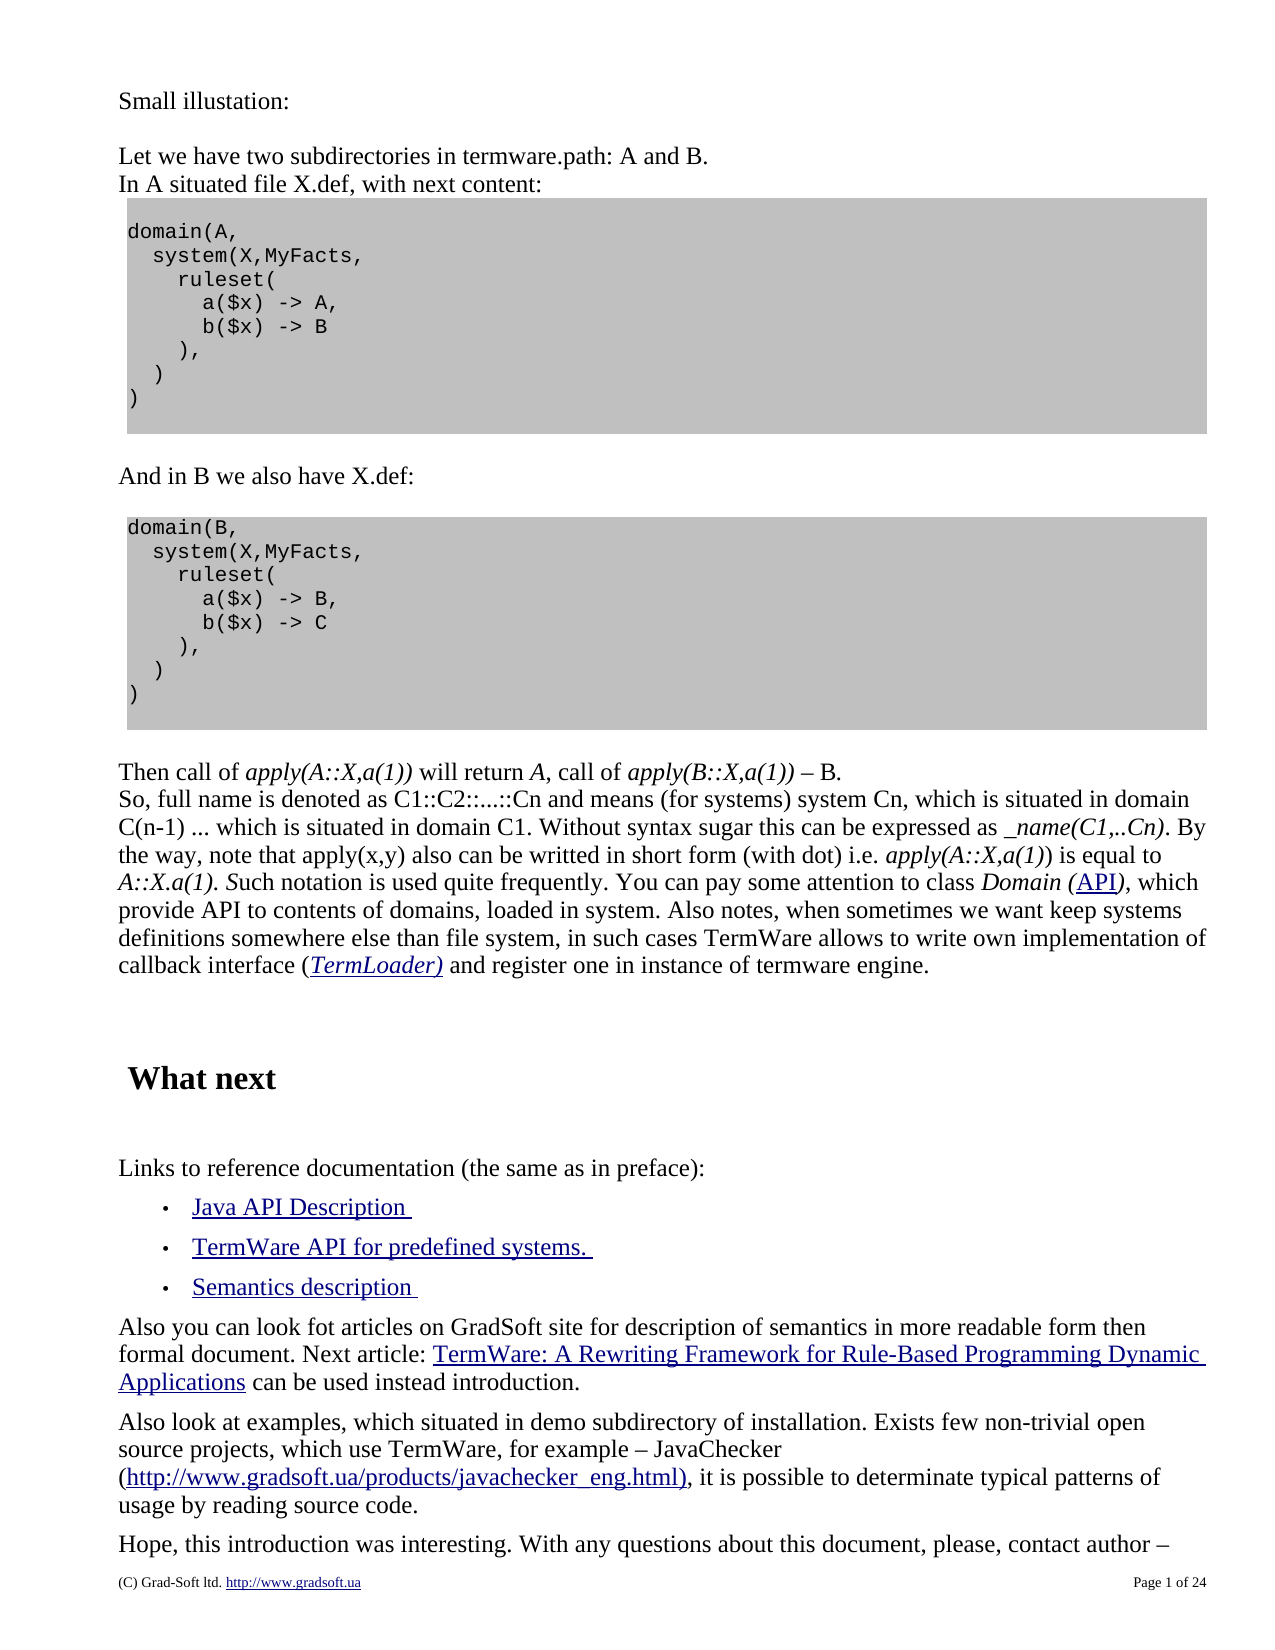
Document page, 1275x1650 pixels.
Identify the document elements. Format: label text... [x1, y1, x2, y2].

text a($x) -> B, [127, 588, 1207, 612]
text Small illustation: [118, 87, 1216, 114]
text system(X,MyFacts, [127, 541, 1207, 564]
text And in B we also have X.def: [118, 462, 1216, 489]
text b($x) -> B [127, 316, 1207, 339]
text Then call of apply(A::X,a(1)) will return A, call of apply(B::X,a(1)) – B. [118, 758, 1216, 785]
text Links to reference documentation (the same as in preface): [118, 1154, 1216, 1182]
text ) [127, 683, 1207, 706]
text ), [127, 635, 1207, 659]
text So, full name is denoted as C1::C2::...::Cn and means (for systems) system Сn, which is situated in domain C(n-1) ... which is situated in domain С1. Without syntax sugar this can be expressed as _name(C1,..Cn). By the way, note that apply(x,y) also can be writted in short form (with dot) i.e. apply(A::X,a(1)) is equal to A::X.a(1). Such notation is used quite frequently. You can pay some attention to class Domain (API), which provide API to contents of domains, loaded in system. Also notes, when sometimes we want keep systems definitions somewhere else than file system, in such cases TermWare allows to write own implementation of callback interface (TermLoader) and register one in instance of termware engine. [118, 785, 1216, 979]
text domain(A, [127, 221, 1207, 245]
text domain(B, [127, 517, 1207, 541]
text ) [127, 387, 1207, 410]
text ) [127, 363, 1207, 387]
text Also you can look fot articles on GradSoft site for description of semantics in more readable form then formal document. Next article: TermWare: A Rewriting Framework for Rule-Based Programming Dynamic Applications can be used instead introduction. [118, 1313, 1216, 1396]
text ruleset( [127, 564, 1207, 588]
text ), [127, 339, 1207, 363]
text b($x) -> C [127, 612, 1207, 635]
text In A situated file X.def, with next content: [118, 170, 1216, 198]
list Java API Description [162, 1193, 1216, 1221]
text ) [127, 659, 1207, 683]
list Semantics description [162, 1273, 1216, 1301]
text Hope, this introduction was interesting. With any questions about this document, please, contact author – [118, 1531, 1216, 1558]
text Also look at examples, which situated in demo subdirectory of installation. Exists few non-trivial open source projects, which use TermWare, for example – JavaChecker (http://www.gradsoft.ua/products/javachecker_eng.html), it is possible to determinate typical patterns of usage by reading source code. [118, 1408, 1216, 1518]
text ruleset( [127, 268, 1207, 292]
subtitle What next [127, 1060, 1207, 1097]
list TermWare API for predefined systems. [162, 1233, 1216, 1261]
text Let we have two subdirectories in termware.path: A and B. [118, 142, 1216, 170]
text a($x) -> A, [127, 292, 1207, 316]
text system(X,MyFacts, [127, 245, 1207, 268]
